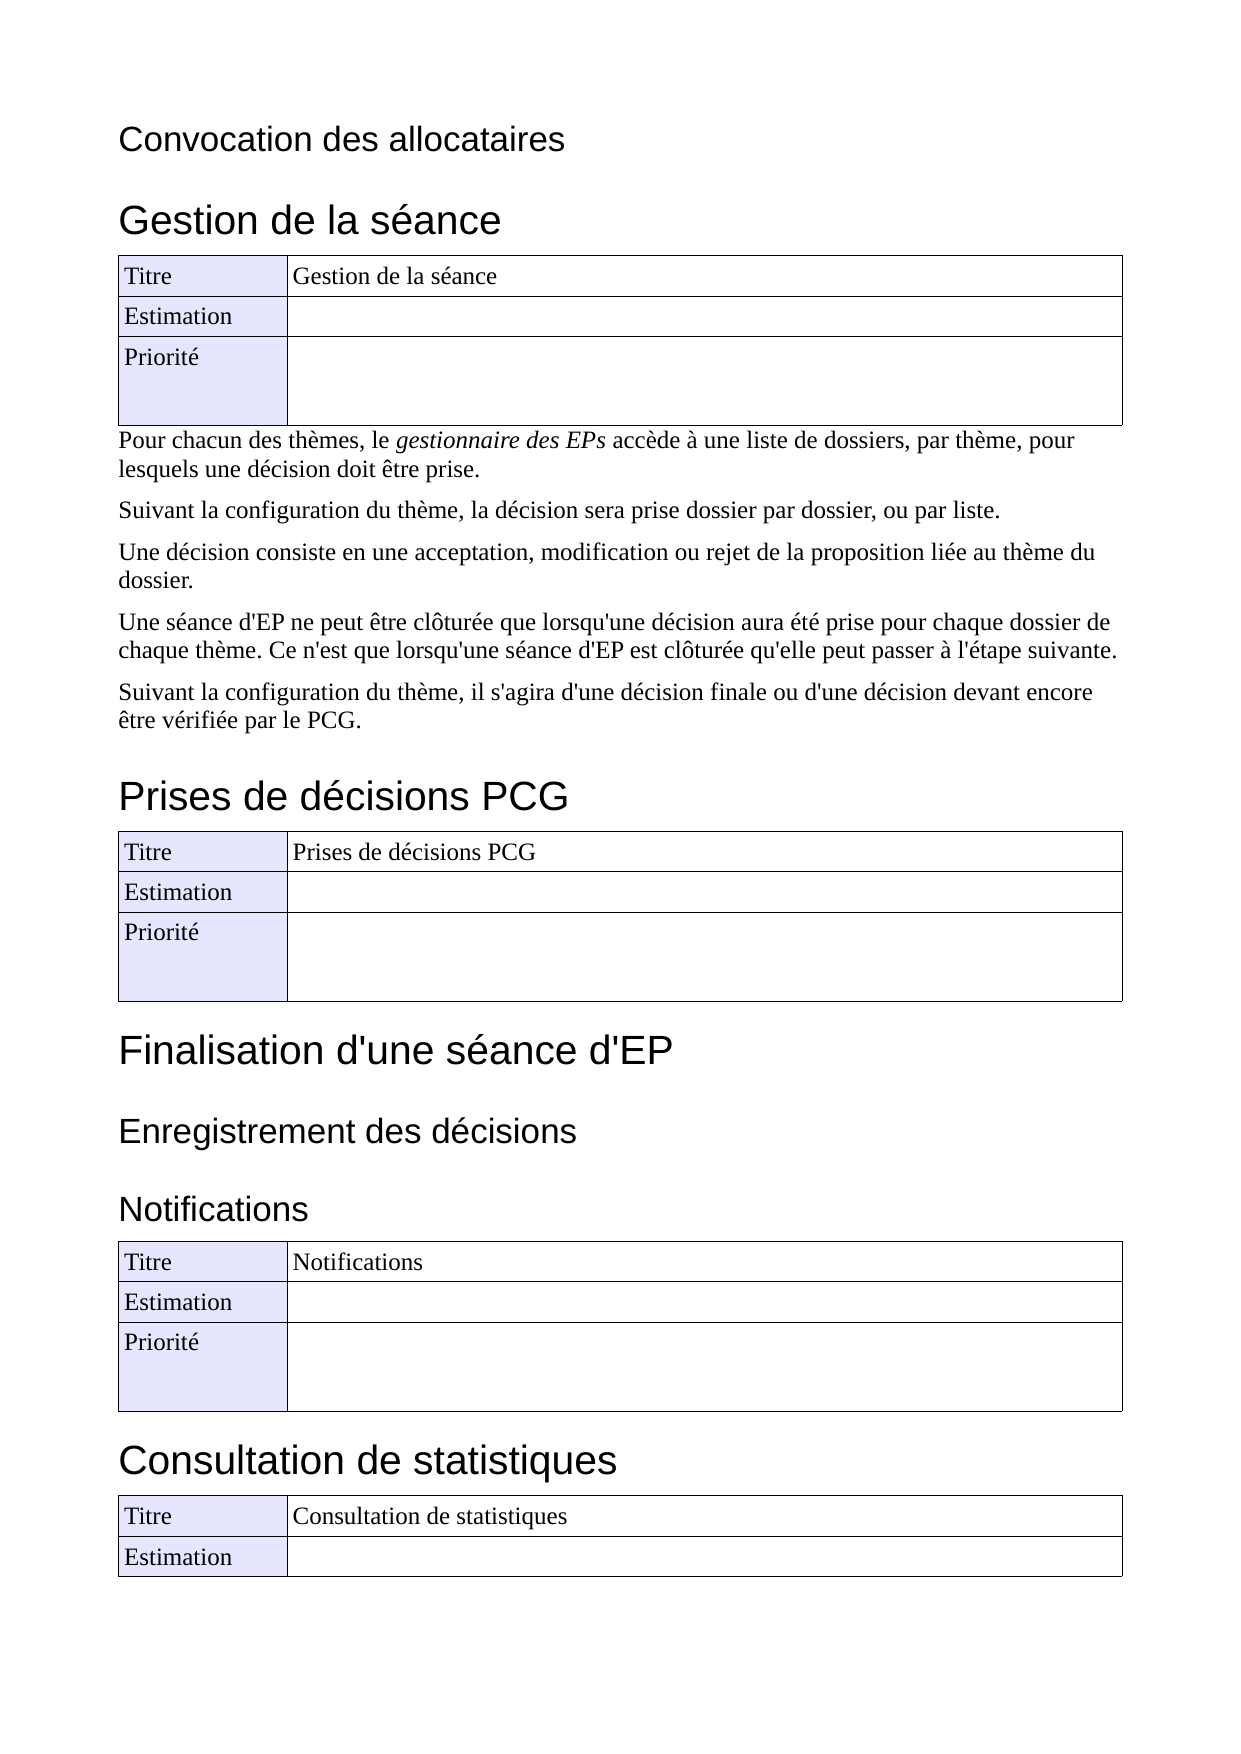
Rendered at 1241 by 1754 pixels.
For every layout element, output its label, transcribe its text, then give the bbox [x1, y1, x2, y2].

table_header Titre [119, 832, 287, 871]
table_cell Priorité [119, 337, 287, 425]
text Pour chacun des thèmes, le gestionnaire des EPs accède à une liste de dossiers, par thème, pour lesquels une décision doit être prise. [118, 426, 1122, 483]
table_cell Priorité [119, 913, 287, 1001]
subtitle Convocation des allocataires [118, 118, 1122, 158]
table_header Consultation de statistiques [288, 1496, 1122, 1536]
table_cell [288, 1537, 1122, 1576]
subtitle Prises de décisions PCG [118, 772, 1122, 818]
table_header Notifications [288, 1242, 1122, 1281]
text Une décision consiste en une acceptation, modification ou rejet de la proposition liée au thème du dossier. [118, 537, 1122, 594]
table_header Prises de décisions PCG [288, 832, 1122, 871]
table_header Gestion de la séance [288, 256, 1122, 296]
subtitle Finalisation d'une séance d'EP [118, 1026, 1122, 1073]
table_cell [288, 337, 1122, 425]
text Une séance d'EP ne peut être clôturée que lorsqu'une décision aura été prise pour chaque dossier de chaque thème. Ce n'est que lorsqu'une séance d'EP est clôturée qu'elle peut passer à l'étape suivante. [118, 607, 1122, 664]
table_cell Estimation [119, 872, 287, 912]
table_header Titre [119, 1242, 287, 1281]
table_cell Estimation [119, 1282, 287, 1322]
table_cell [288, 1282, 1122, 1322]
table_cell [288, 872, 1122, 912]
table_cell Estimation [119, 1537, 287, 1576]
table_cell [288, 1323, 1122, 1411]
subtitle Gestion de la séance [118, 196, 1122, 243]
table_cell [288, 297, 1122, 336]
text Suivant la configuration du thème, la décision sera prise dossier par dossier, ou par liste. [118, 495, 1122, 524]
table_cell [288, 913, 1122, 1001]
table_cell Priorité [119, 1323, 287, 1411]
text Suivant la configuration du thème, il s'agira d'une décision finale ou d'une décision devant encore être vérifiée par le PCG. [118, 677, 1122, 734]
table_header Titre [119, 256, 287, 296]
subtitle Enregistrement des décisions [118, 1111, 1122, 1151]
subtitle Consultation de statistiques [118, 1436, 1122, 1483]
table_cell Estimation [119, 297, 287, 336]
subtitle Notifications [118, 1188, 1122, 1228]
table_header Titre [119, 1496, 287, 1536]
